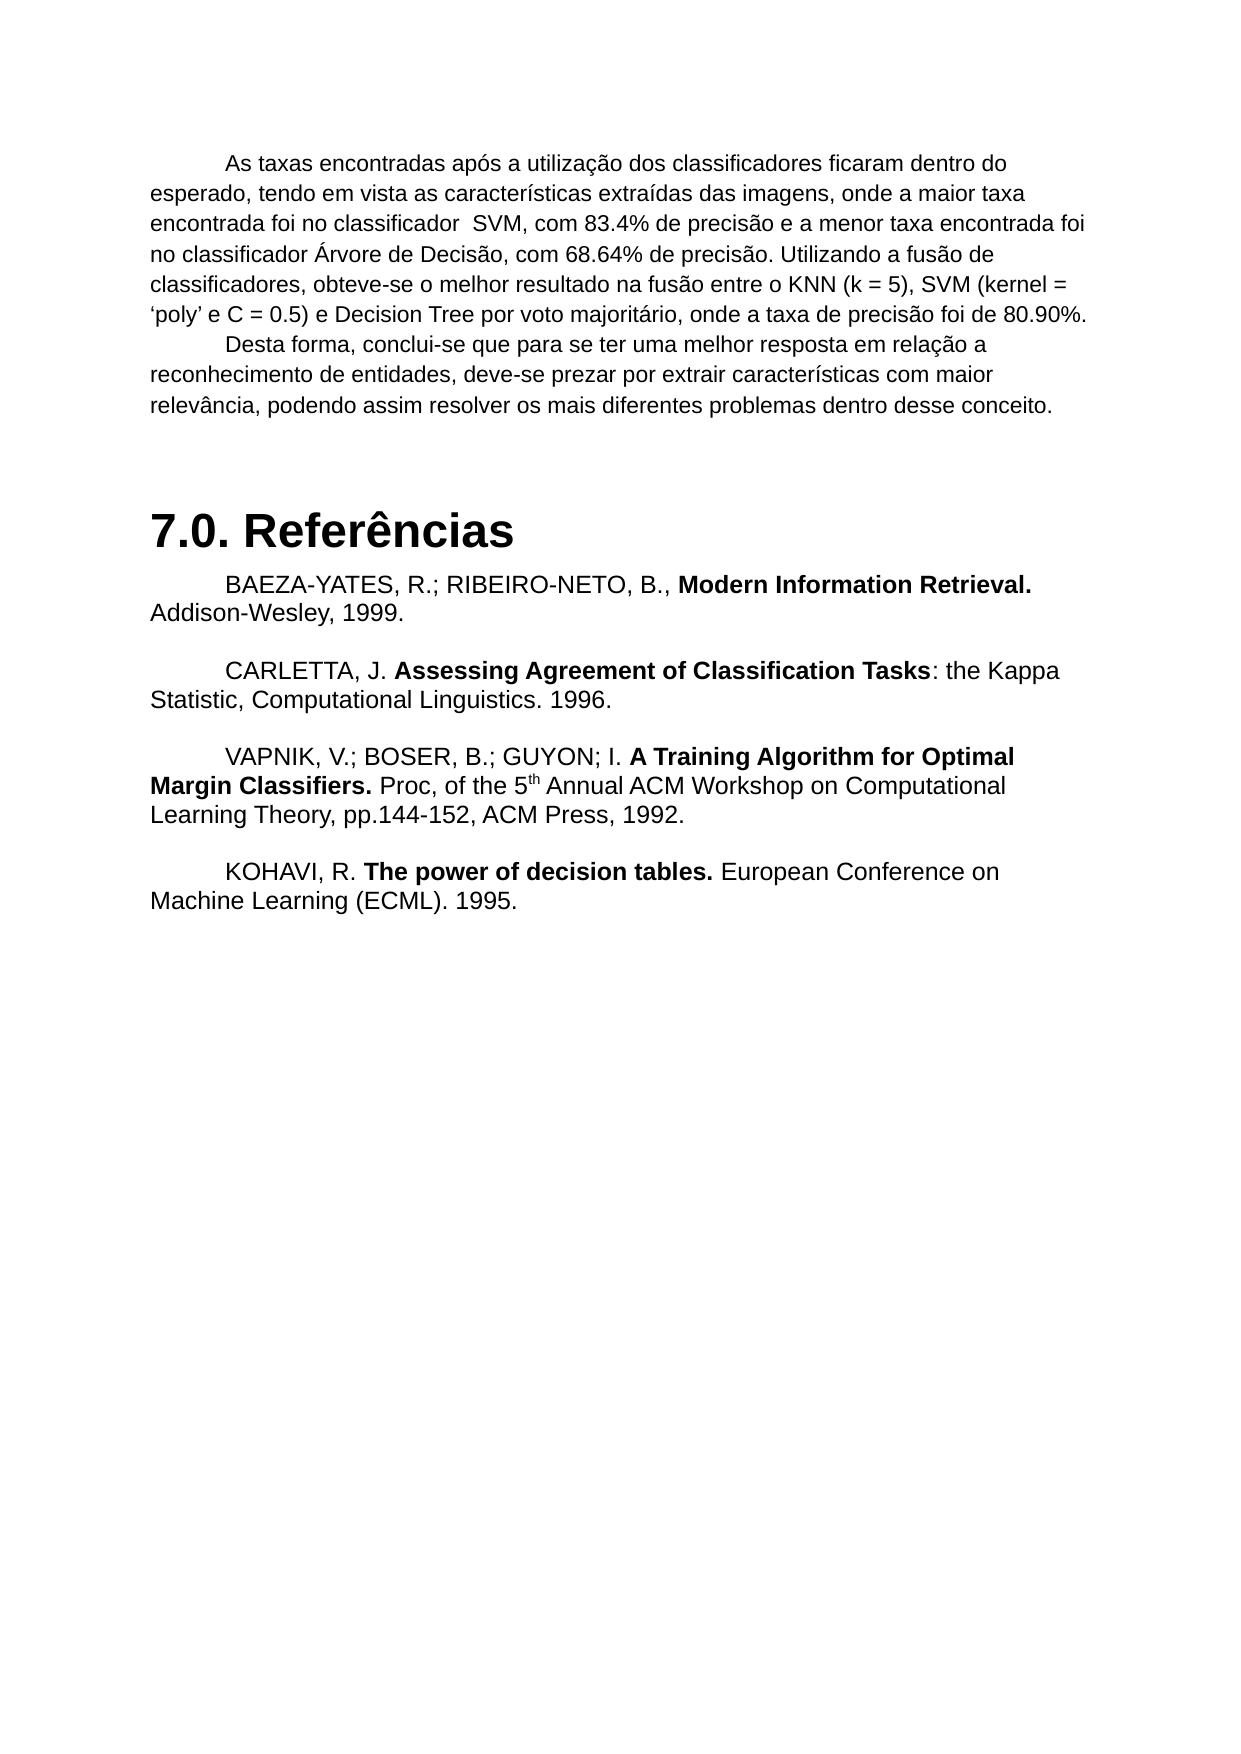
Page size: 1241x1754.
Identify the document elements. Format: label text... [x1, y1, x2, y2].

text VAPNIK, V.; BOSER, B.; GUYON; I. A Training Algorithm for Optimal Margin Classifiers. Proc, of the 5th Annual ACM Workshop on Computational Learning Theory, pp.144-152, ACM Press, 1992. [150, 742, 1090, 828]
text CARLETTA, J. Assessing Agreement of Classification Tasks: the Kappa Statistic, Computational Linguistics. 1996. [150, 656, 1090, 713]
text Desta forma, conclui-se que para se ter uma melhor resposta em relação a reconhecimento de entidades, deve-se prezar por extrair características com maior relevância, podendo assim resolver os mais diferentes problemas dentro desse conceito. [150, 331, 1090, 418]
text As taxas encontradas após a utilização dos classificadores ficaram dentro do esperado, tendo em vista as características extraídas das imagens, onde a maior taxa encontrada foi no classificador SVM, com 83.4% de precisão e a menor taxa encontrada foi no classificador Árvore de Decisão, com 68.64% de precisão. Utilizando a fusão de classificadores, obteve-se o melhor resultado na fusão entre o KNN (k = 5), SVM (kernel = ‘poly’ e C = 0.5) e Decision Tree por voto majoritário, onde a taxa de precisão foi de 80.90%. [150, 150, 1090, 327]
text KOHAVI, R. The power of decision tables. European Conference on Machine Learning (ECML). 1995. [150, 857, 1090, 915]
subtitle 7.0. Referências [150, 502, 1090, 557]
text BAEZA-YATES, R.; RIBEIRO-NETO, B., Modern Information Retrieval. Addison-Wesley, 1999. [150, 570, 1090, 627]
